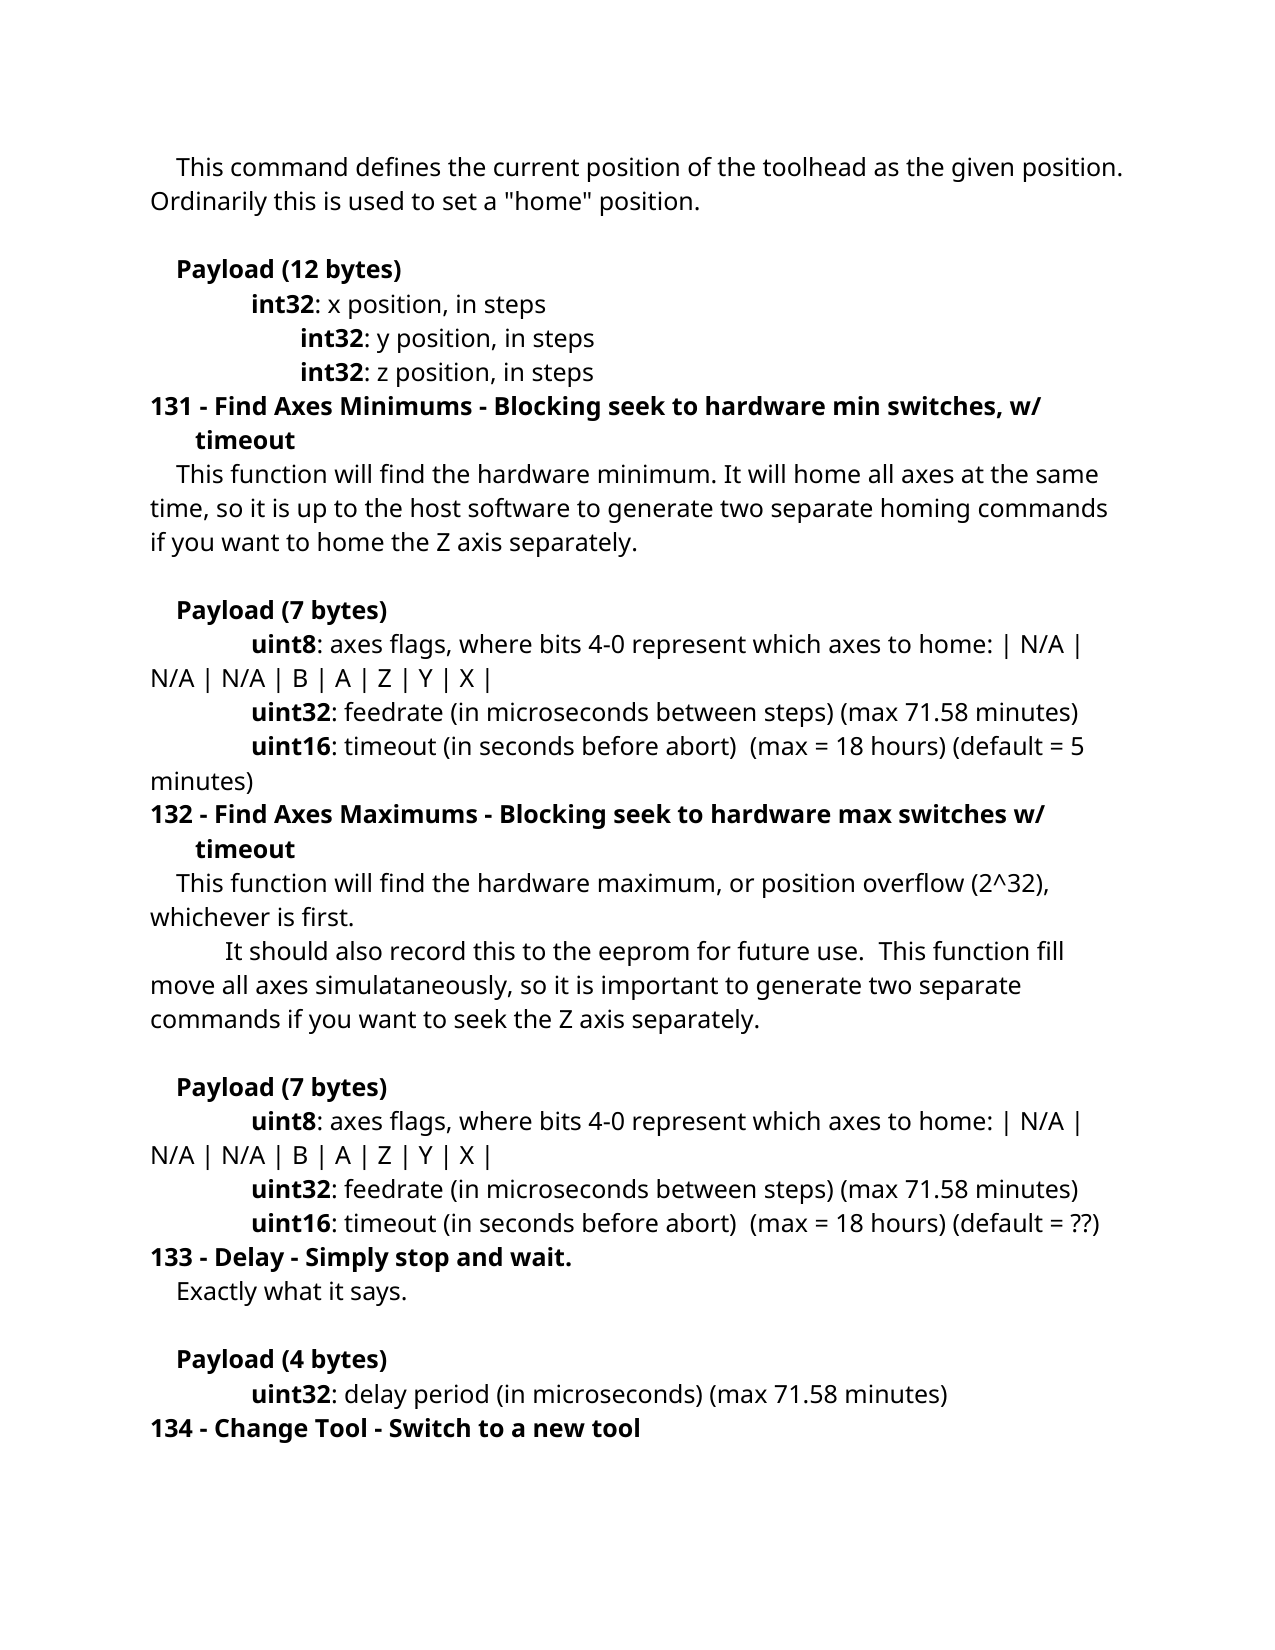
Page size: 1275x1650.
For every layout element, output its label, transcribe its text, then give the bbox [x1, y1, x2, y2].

text uint32: delay period (in microseconds) (max 71.58 minutes) [150, 1376, 1125, 1410]
subtitle 132 - Find Axes Maximums - Blocking seek to hardware max switches w/ timeout [150, 797, 1125, 865]
text int32: y position, in steps [150, 320, 1125, 354]
text This function will find the hardware maximum, or position overflow (2^32), whichever is first. [150, 865, 1125, 933]
text uint8: axes flags, where bits 4-0 represent which axes to home: | N/A | N/A | N/A | B | A | Z | Y | X | [150, 1104, 1125, 1172]
text Payload (7 bytes) [150, 1070, 1125, 1104]
text Payload (12 bytes) [150, 252, 1125, 286]
text This function will find the hardware minimum. It will home all axes at the same time, so it is up to the host software to generate two separate homing commands if you want to home the Z axis separately. [150, 457, 1125, 559]
text Exactly what it says. [150, 1274, 1125, 1308]
subtitle 133 - Delay - Simply stop and wait. [150, 1240, 1125, 1274]
text int32: z position, in steps [150, 354, 1125, 388]
text Payload (7 bytes) [150, 593, 1125, 627]
text uint16: timeout (in seconds before abort) (max = 18 hours) (default = 5 minutes) [150, 729, 1125, 797]
text int32: x position, in steps [150, 286, 1125, 320]
subtitle 134 - Change Tool - Switch to a new tool [150, 1410, 1125, 1444]
text uint32: feedrate (in microseconds between steps) (max 71.58 minutes) [150, 1172, 1125, 1206]
text uint32: feedrate (in microseconds between steps) (max 71.58 minutes) [150, 695, 1125, 729]
text Payload (4 bytes) [150, 1342, 1125, 1376]
text This command defines the current position of the toolhead as the given position. Ordinarily this is used to set a "home" position. [150, 150, 1125, 218]
text uint8: axes flags, where bits 4-0 represent which axes to home: | N/A | N/A | N/A | B | A | Z | Y | X | [150, 627, 1125, 695]
text uint16: timeout (in seconds before abort) (max = 18 hours) (default = ??) [150, 1206, 1125, 1240]
text It should also record this to the eeprom for future use. This function fill move all axes simulataneously, so it is important to generate two separate commands if you want to seek the Z axis separately. [150, 933, 1125, 1036]
subtitle 131 - Find Axes Minimums - Blocking seek to hardware min switches, w/ timeout [150, 388, 1125, 457]
